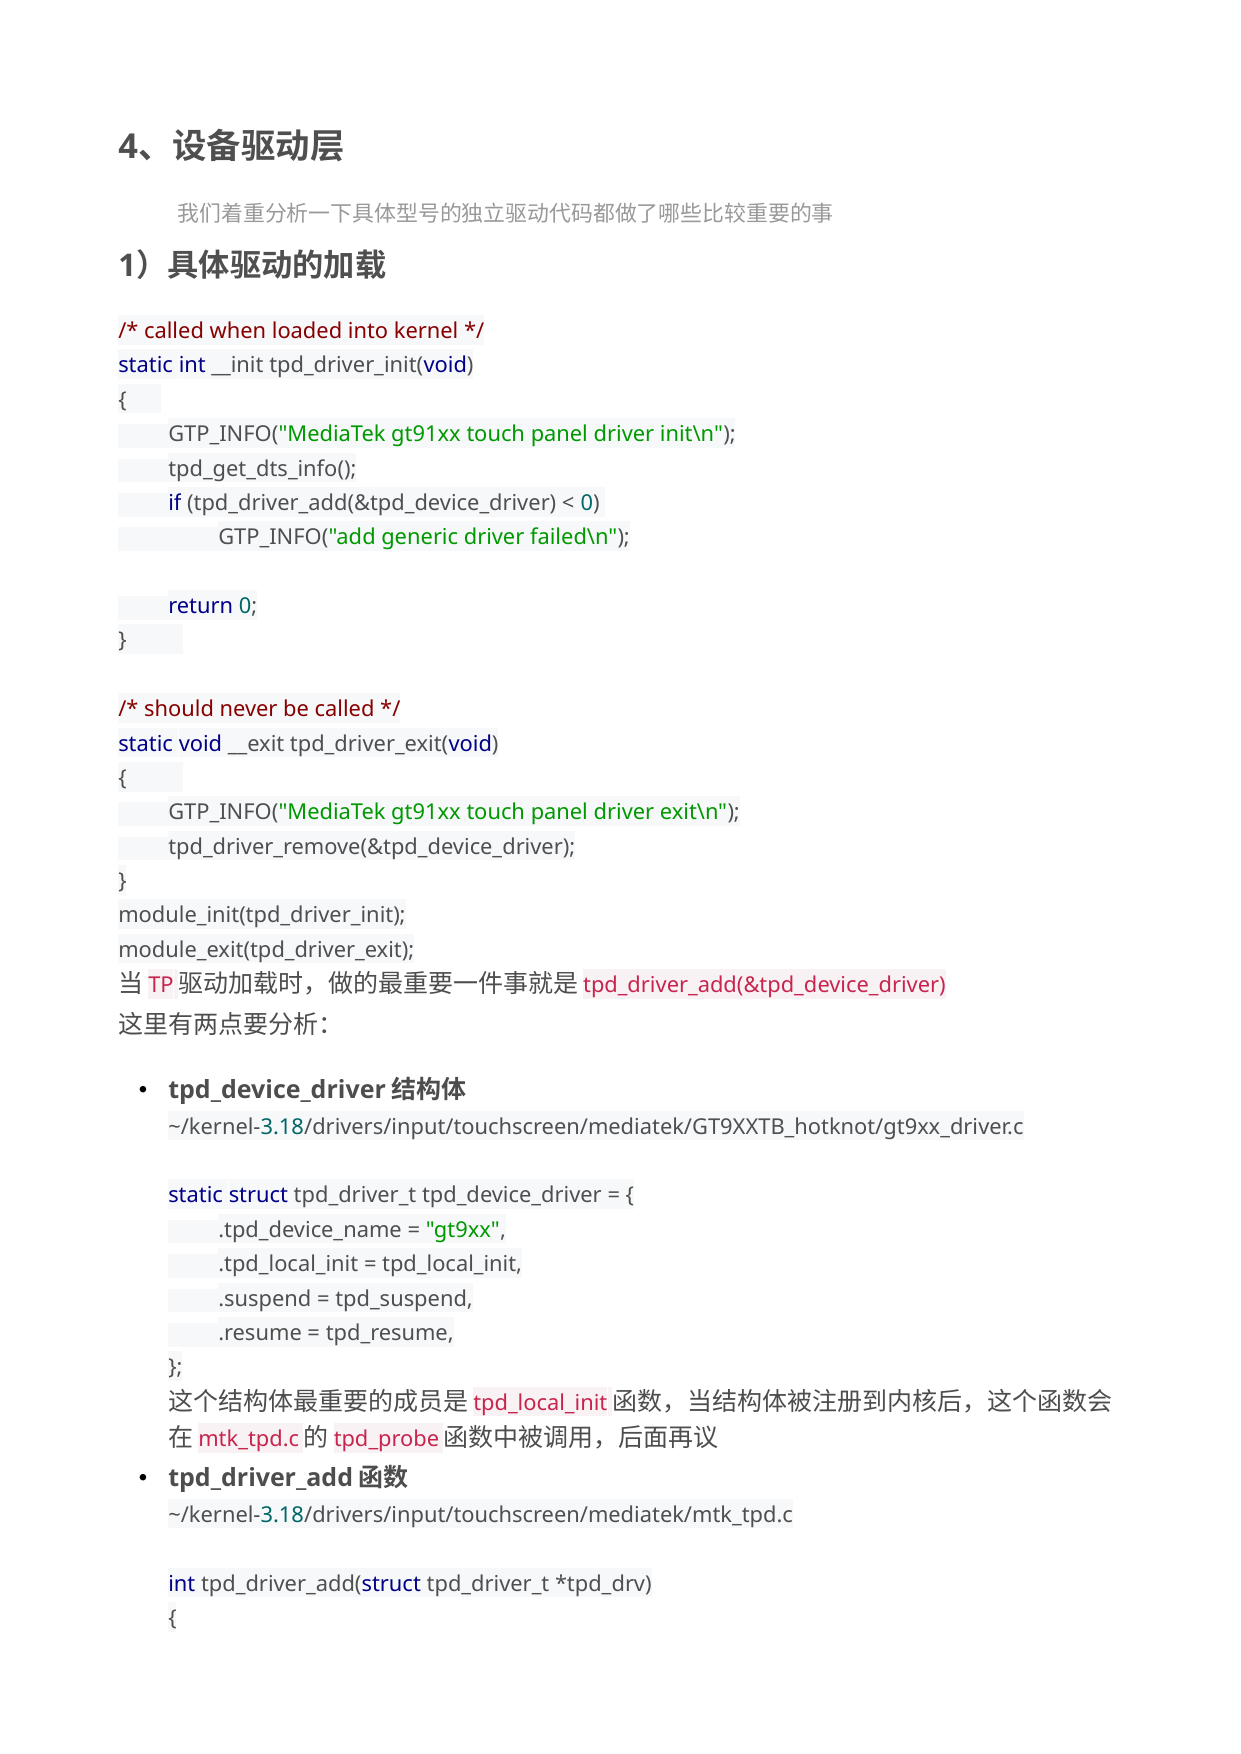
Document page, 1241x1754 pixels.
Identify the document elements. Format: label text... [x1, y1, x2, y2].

list int tpd_driver_add(struct tpd_driver_t *tpd_drv) [168, 1563, 1122, 1597]
text if (tpd_driver_add(&tpd_device_driver) < 0) [118, 482, 1122, 517]
list { [168, 1597, 1122, 1632]
text GTP_INFO("add generic driver failed\n"); [118, 517, 1122, 551]
text 这里有两点要分析： [118, 1000, 1122, 1040]
list static struct tpd_driver_t tpd_device_driver = { [168, 1175, 1122, 1209]
list .tpd_device_name = "gt9xx", [168, 1209, 1122, 1243]
list tpd_driver_add函数 [168, 1453, 1122, 1494]
text { [118, 757, 1122, 792]
text module_init(tpd_driver_init); [118, 895, 1122, 929]
list 这个结构体最重要的成员是tpd_local_init函数，当结构体被注册到内核后，这个函数会在mtk_tpd.c的tpd_probe函数中被调用，后面再议 [168, 1381, 1122, 1453]
subtitle 4、设备驱动层 [118, 118, 1122, 168]
text tpd_driver_remove(&tpd_device_driver); [118, 826, 1122, 860]
text } [118, 620, 1122, 654]
text 我们着重分析一下具体型号的独立驱动代码都做了哪些比较重要的事 [177, 193, 1063, 227]
text GTP_INFO("MediaTek gt91xx touch panel driver init\n"); [118, 413, 1122, 448]
text /* should never be called */ [118, 688, 1122, 723]
text { [118, 379, 1122, 413]
text 当TP驱动加载时，做的最重要一件事就是tpd_driver_add(&tpd_device_driver) [118, 963, 1122, 1000]
list .tpd_local_init = tpd_local_init, [168, 1243, 1122, 1278]
text GTP_INFO("MediaTek gt91xx touch panel driver exit\n"); [118, 792, 1122, 826]
text static int __init tpd_driver_init(void) [118, 345, 1122, 379]
text return 0; [118, 585, 1122, 620]
list ~/kernel-3.18/drivers/input/touchscreen/mediatek/GT9XXTB_hotknot/gt9xx_driver.c [168, 1106, 1122, 1140]
list tpd_device_driver结构体 [168, 1065, 1122, 1106]
text /* called when loaded into kernel */ [118, 310, 1122, 345]
text static void __exit tpd_driver_exit(void) [118, 723, 1122, 757]
text } [118, 860, 1122, 895]
list }; [168, 1347, 1122, 1381]
text module_exit(tpd_driver_exit); [118, 929, 1122, 963]
subtitle 1）具体驱动的加载 [118, 240, 1122, 285]
list .suspend = tpd_suspend, [168, 1278, 1122, 1312]
list ~/kernel-3.18/drivers/input/touchscreen/mediatek/mtk_tpd.c [168, 1494, 1122, 1528]
text tpd_get_dts_info(); [118, 448, 1122, 482]
list .resume = tpd_resume, [168, 1312, 1122, 1347]
